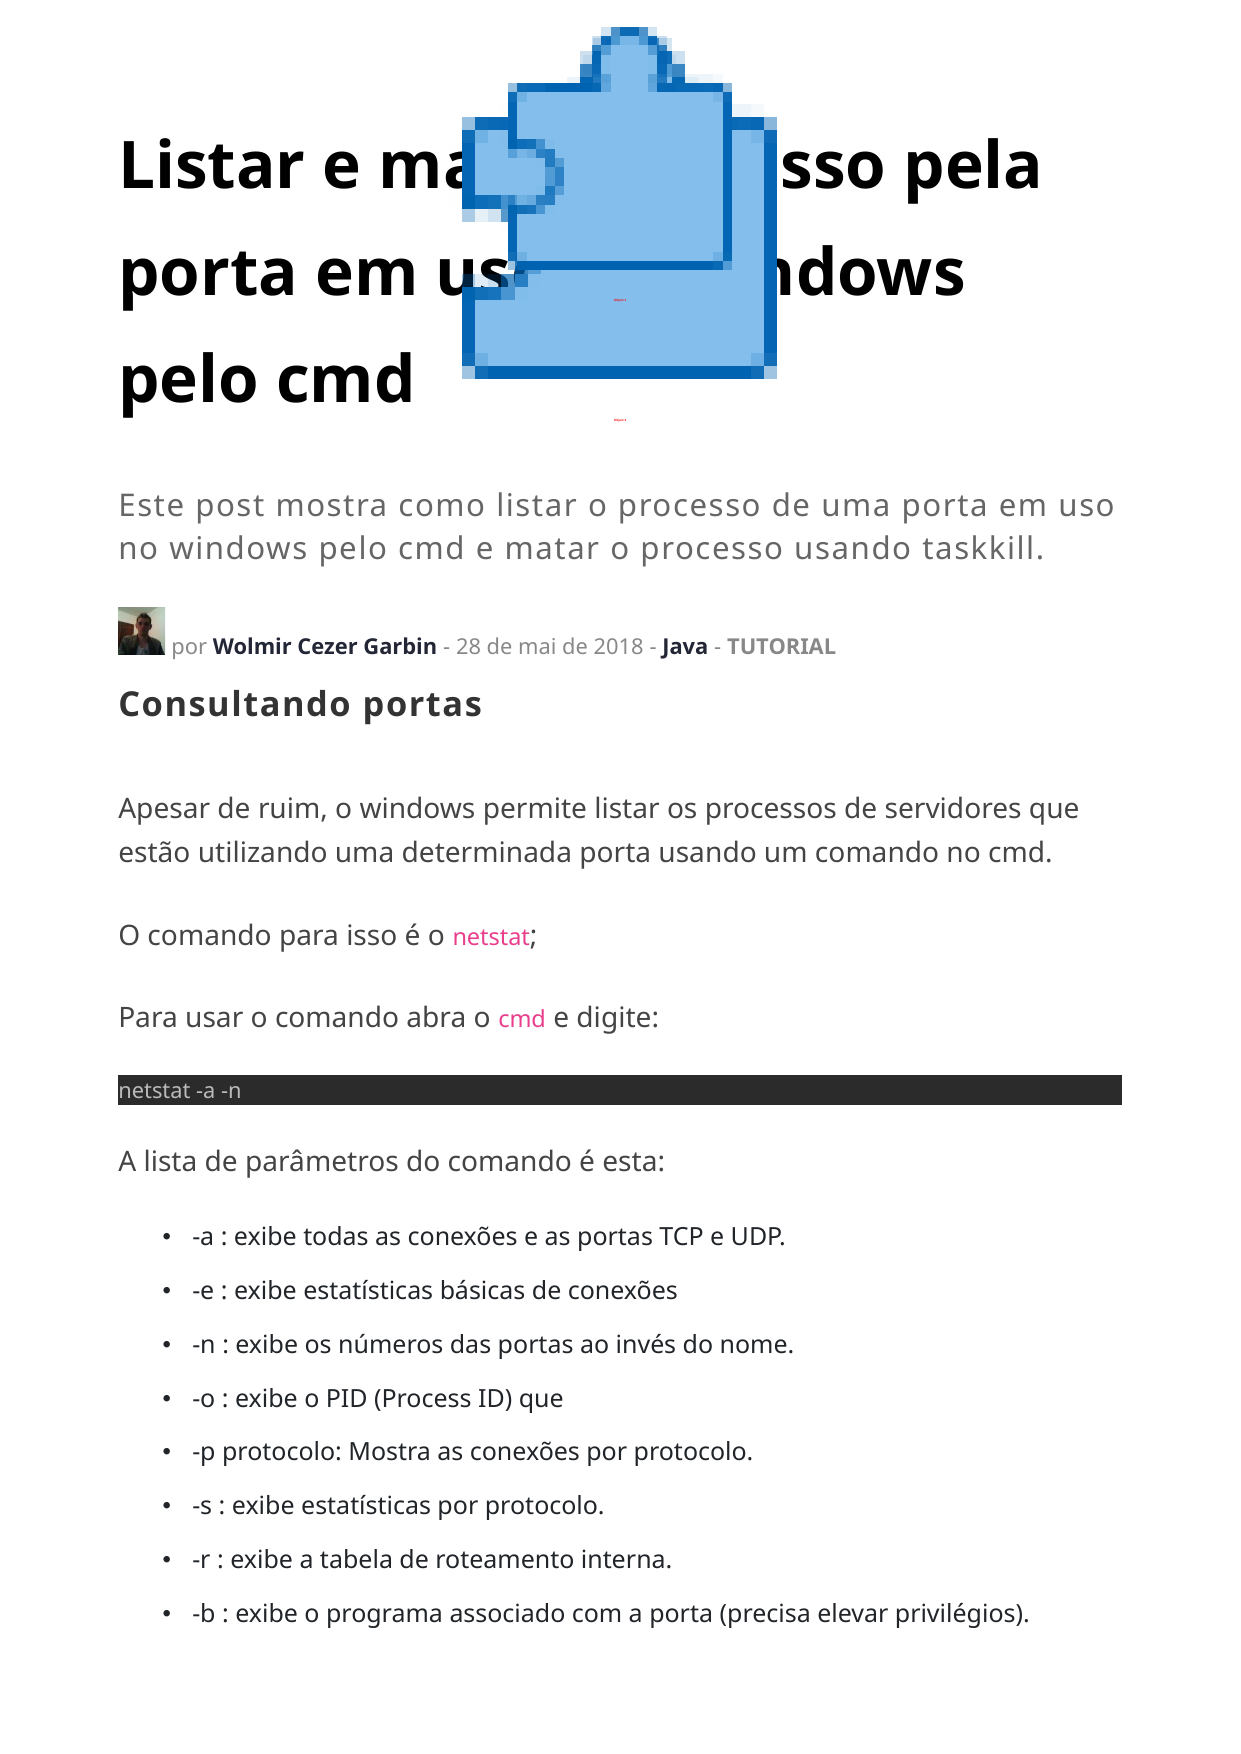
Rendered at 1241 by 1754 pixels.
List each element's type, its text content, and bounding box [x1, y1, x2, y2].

list -b : exibe o programa associado com a porta (precisa elevar privilégios). [162, 1595, 1122, 1629]
text Apesar de ruim, o windows permite listar os processos de servidores que estão utilizando uma determinada porta usando um comando no cmd. [118, 783, 1122, 871]
list -o : exibe o PID (Process ID) que [162, 1380, 1122, 1414]
list -r : exibe a tabela de roteamento interna. [162, 1542, 1122, 1576]
text O comando para isso é o netstat; [118, 909, 1122, 953]
text A lista de parâmetros do comando é esta: [118, 1136, 1122, 1180]
text netstat -a -n [118, 1075, 1122, 1105]
list -s : exibe estatísticas por protocolo. [162, 1488, 1122, 1522]
list -a : exibe todas as conexões e as portas TCP e UDP. [162, 1219, 1122, 1253]
subtitle Listar e matar processo pela porta em uso no Windows pelo cmd [118, 118, 1122, 422]
list -p protocolo: Mostra as conexões por protocolo. [162, 1434, 1122, 1468]
subtitle Este post mostra como listar o processo de uma porta em uso no windows pelo cmd e matar o processo usando taskkill. [118, 483, 1122, 569]
picture [118, 607, 166, 655]
list -e : exibe estatísticas básicas de conexões [162, 1273, 1122, 1307]
list -n : exibe os números das portas ao invés do nome. [162, 1327, 1122, 1361]
subtitle Consultando portas [118, 680, 1122, 727]
text Para usar o comando abra o cmd e digite: [118, 992, 1122, 1036]
text por Wolmir Cezer Garbin - 28 de mai de 2018 - Java - TUTORIAL [118, 608, 1122, 661]
